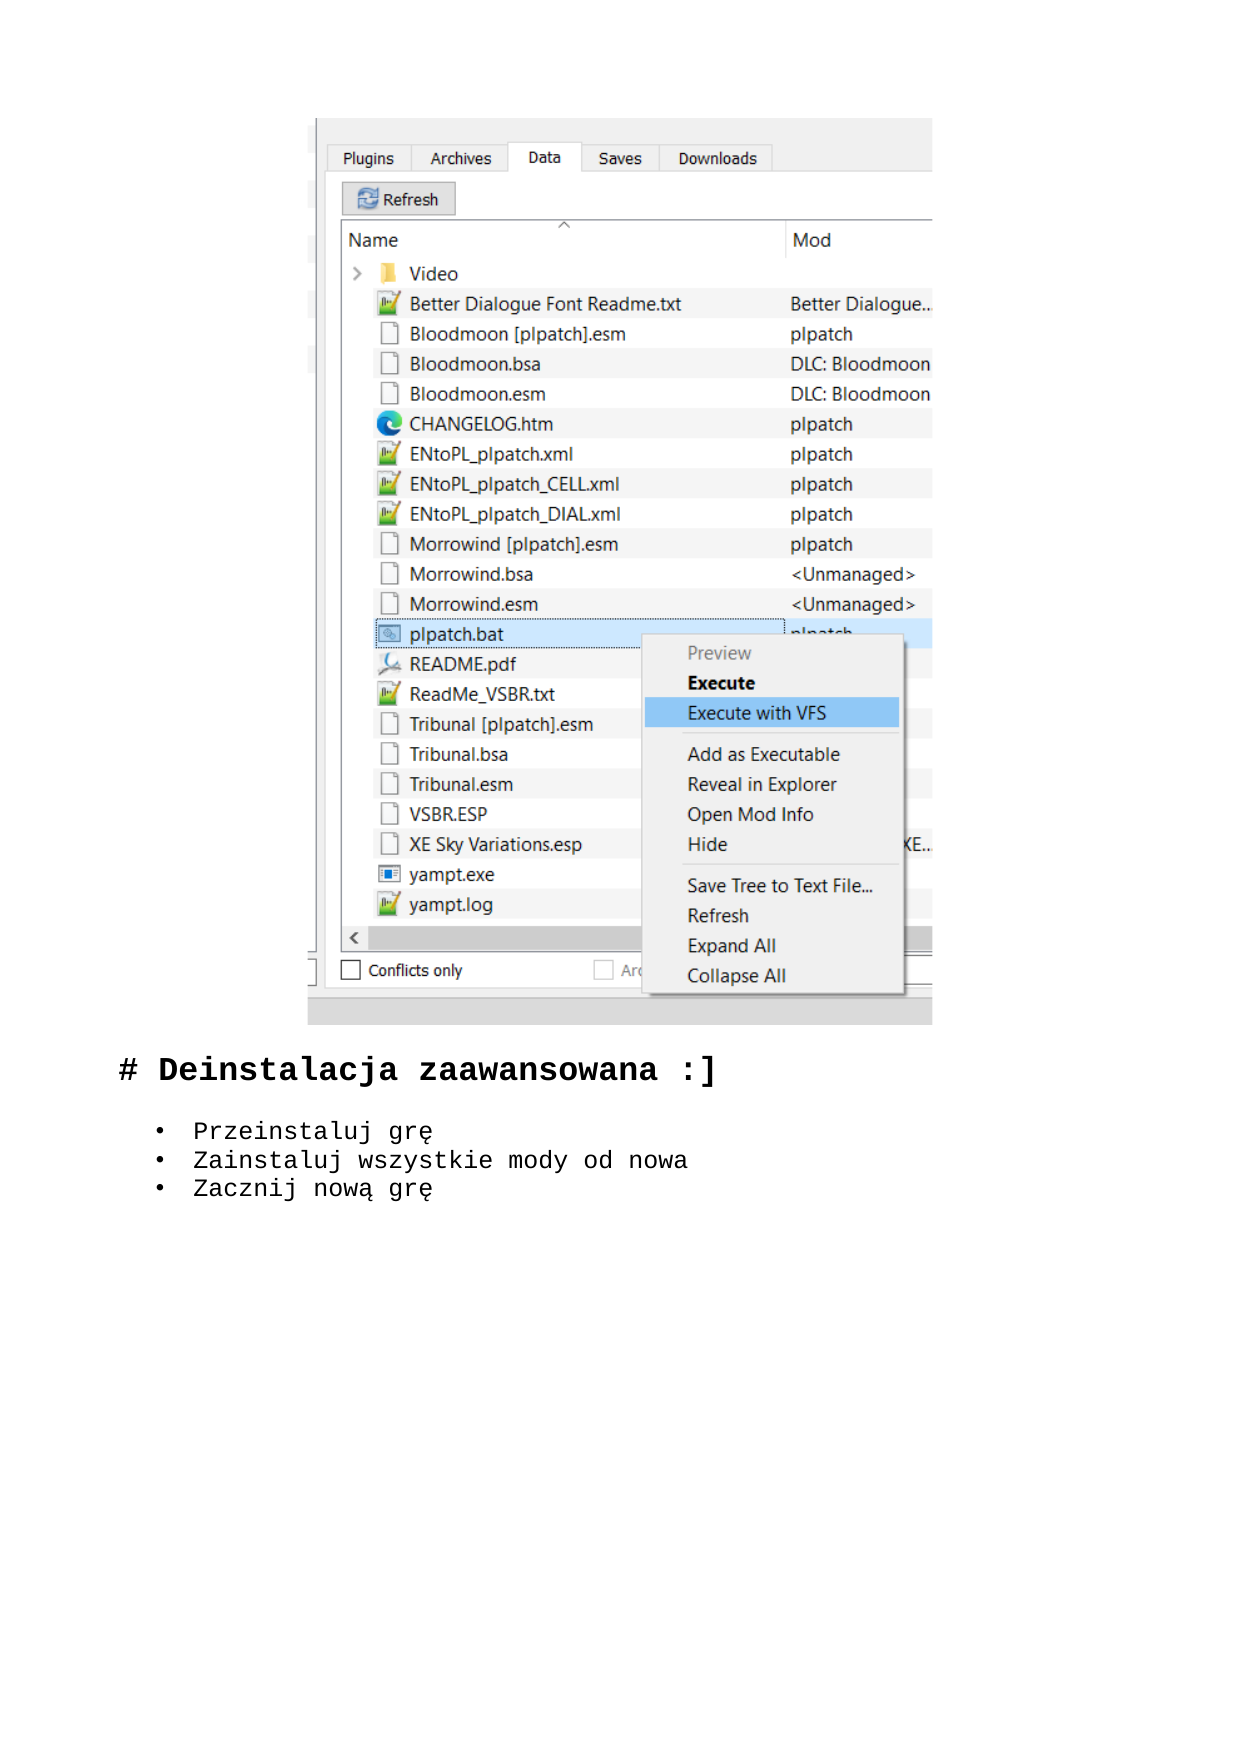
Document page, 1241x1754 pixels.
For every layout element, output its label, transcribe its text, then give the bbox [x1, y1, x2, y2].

text # Deinstalacja zaawansowana :] [118, 1053, 1122, 1091]
list Zacznij nową grę [156, 1176, 1122, 1204]
list Przeinstaluj grę [156, 1119, 1122, 1147]
list Zainstaluj wszystkie mody od nowa [156, 1147, 1122, 1176]
picture [307, 118, 933, 1025]
